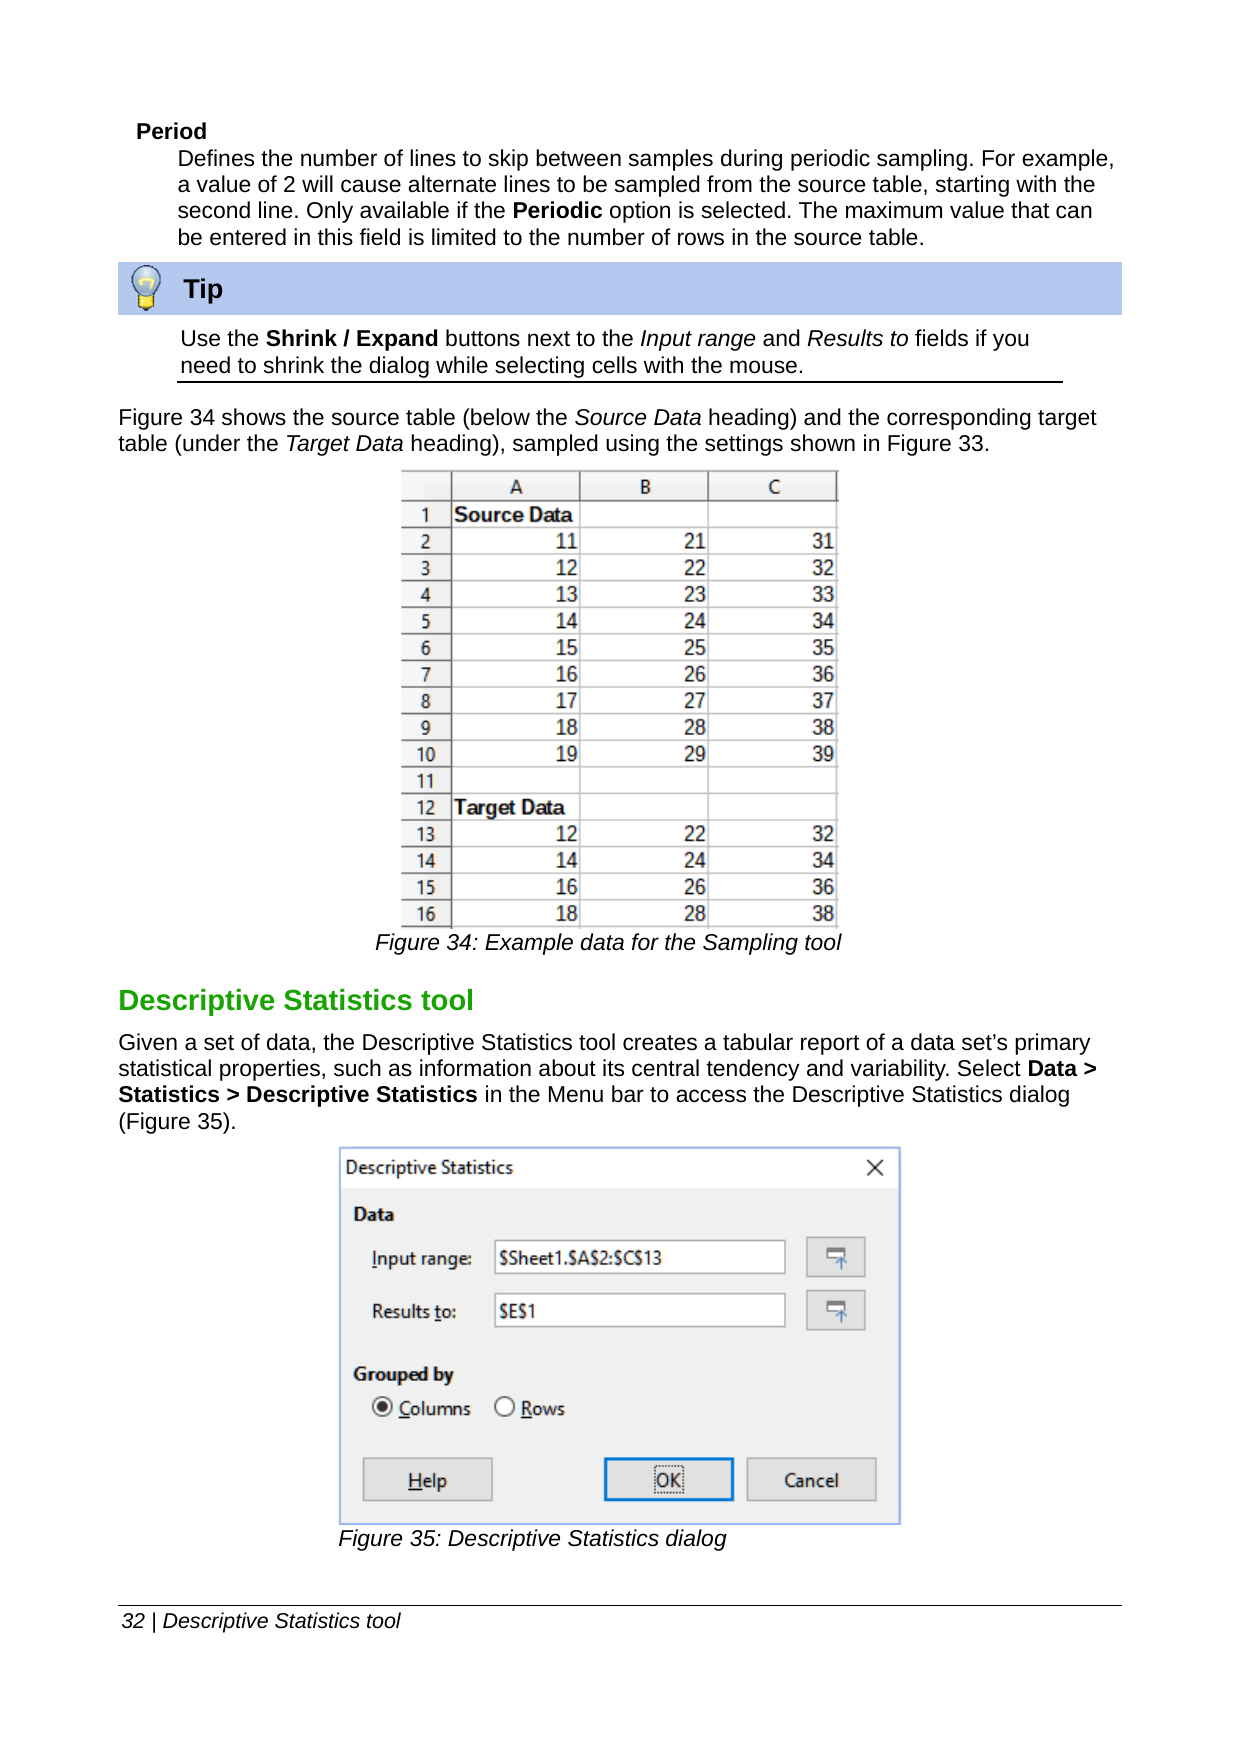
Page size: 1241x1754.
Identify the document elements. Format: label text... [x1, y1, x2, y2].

text Given a set of data, the Descriptive Statistics tool creates a tabular report of a data set’s primary statistical properties, such as information about its central tendency and variability. Select Data > Statistics > Descriptive Statistics in the Menu bar to access the Descriptive Statistics dialog (Figure 35). [118, 1029, 1122, 1134]
picture [401, 469, 839, 929]
text Figure 35: Descriptive Statistics dialog [338, 1525, 902, 1551]
text Period [136, 118, 1122, 144]
subtitle Descriptive Statistics tool [118, 983, 1122, 1017]
text Figure 34: Example data for the Sampling tool [375, 469, 865, 955]
text Figure 34 shows the source table (below the Source Data heading) and the corresponding target table (under the Target Data heading), sampled using the settings shown in Figure 33. [118, 404, 1122, 457]
text Defines the number of lines to skip between samples during periodic sampling. For example, a value of 2 will cause alternate lines to be sampled from the source table, starting with the second line. Only available if the Periodic option is selected. The maximum value that can be entered in this field is limited to the number of rows in the source table. [177, 144, 1122, 250]
picture [119, 263, 170, 314]
picture [338, 1146, 902, 1525]
text Use the Shrink / Expand buttons next to the Input range and Results to fields if you need to shrink the dialog while selecting cells with the mouse. [177, 322, 1063, 381]
subtitle Tip [118, 262, 1122, 315]
